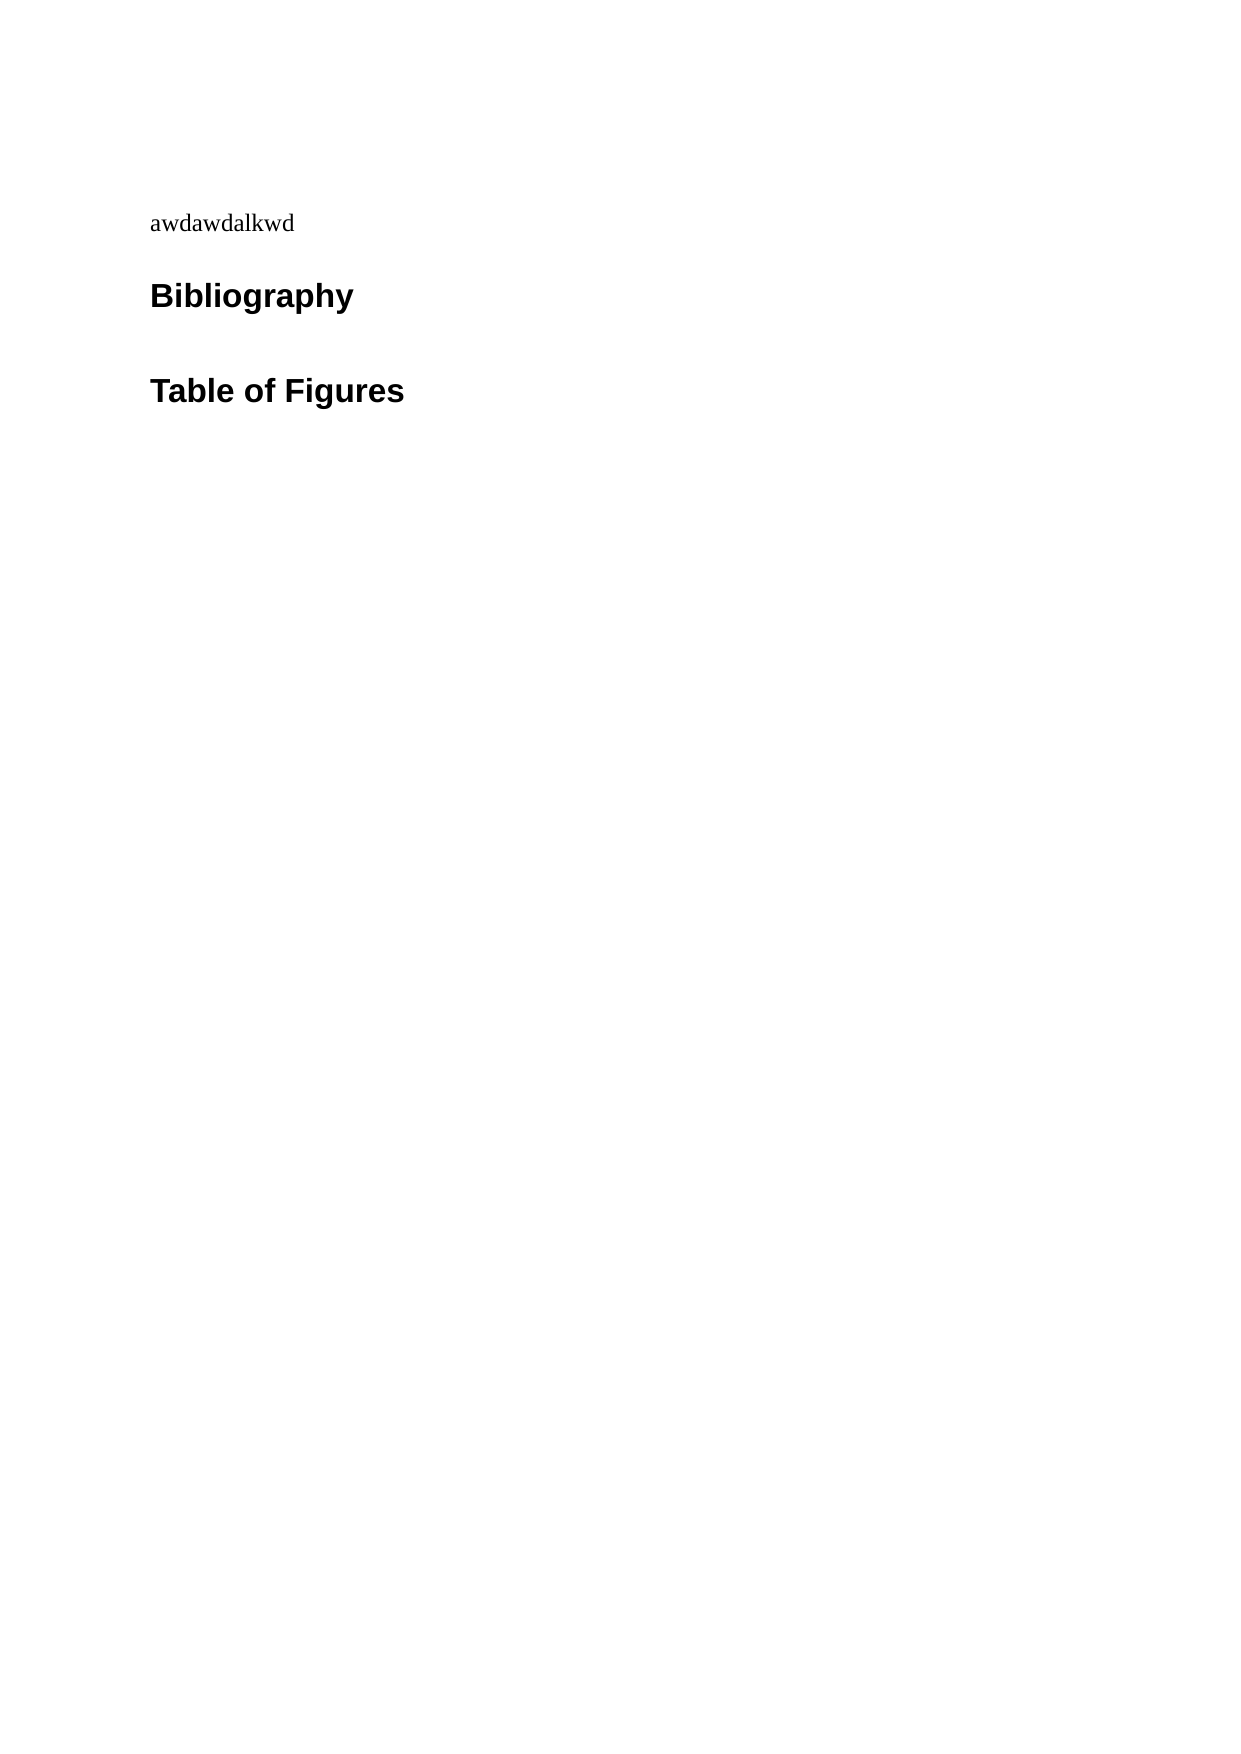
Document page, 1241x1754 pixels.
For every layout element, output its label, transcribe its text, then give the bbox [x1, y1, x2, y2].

subtitle Bibliography [150, 276, 1090, 315]
text awdawdalkwd [150, 208, 1090, 237]
subtitle Table of Figures [150, 371, 1090, 410]
